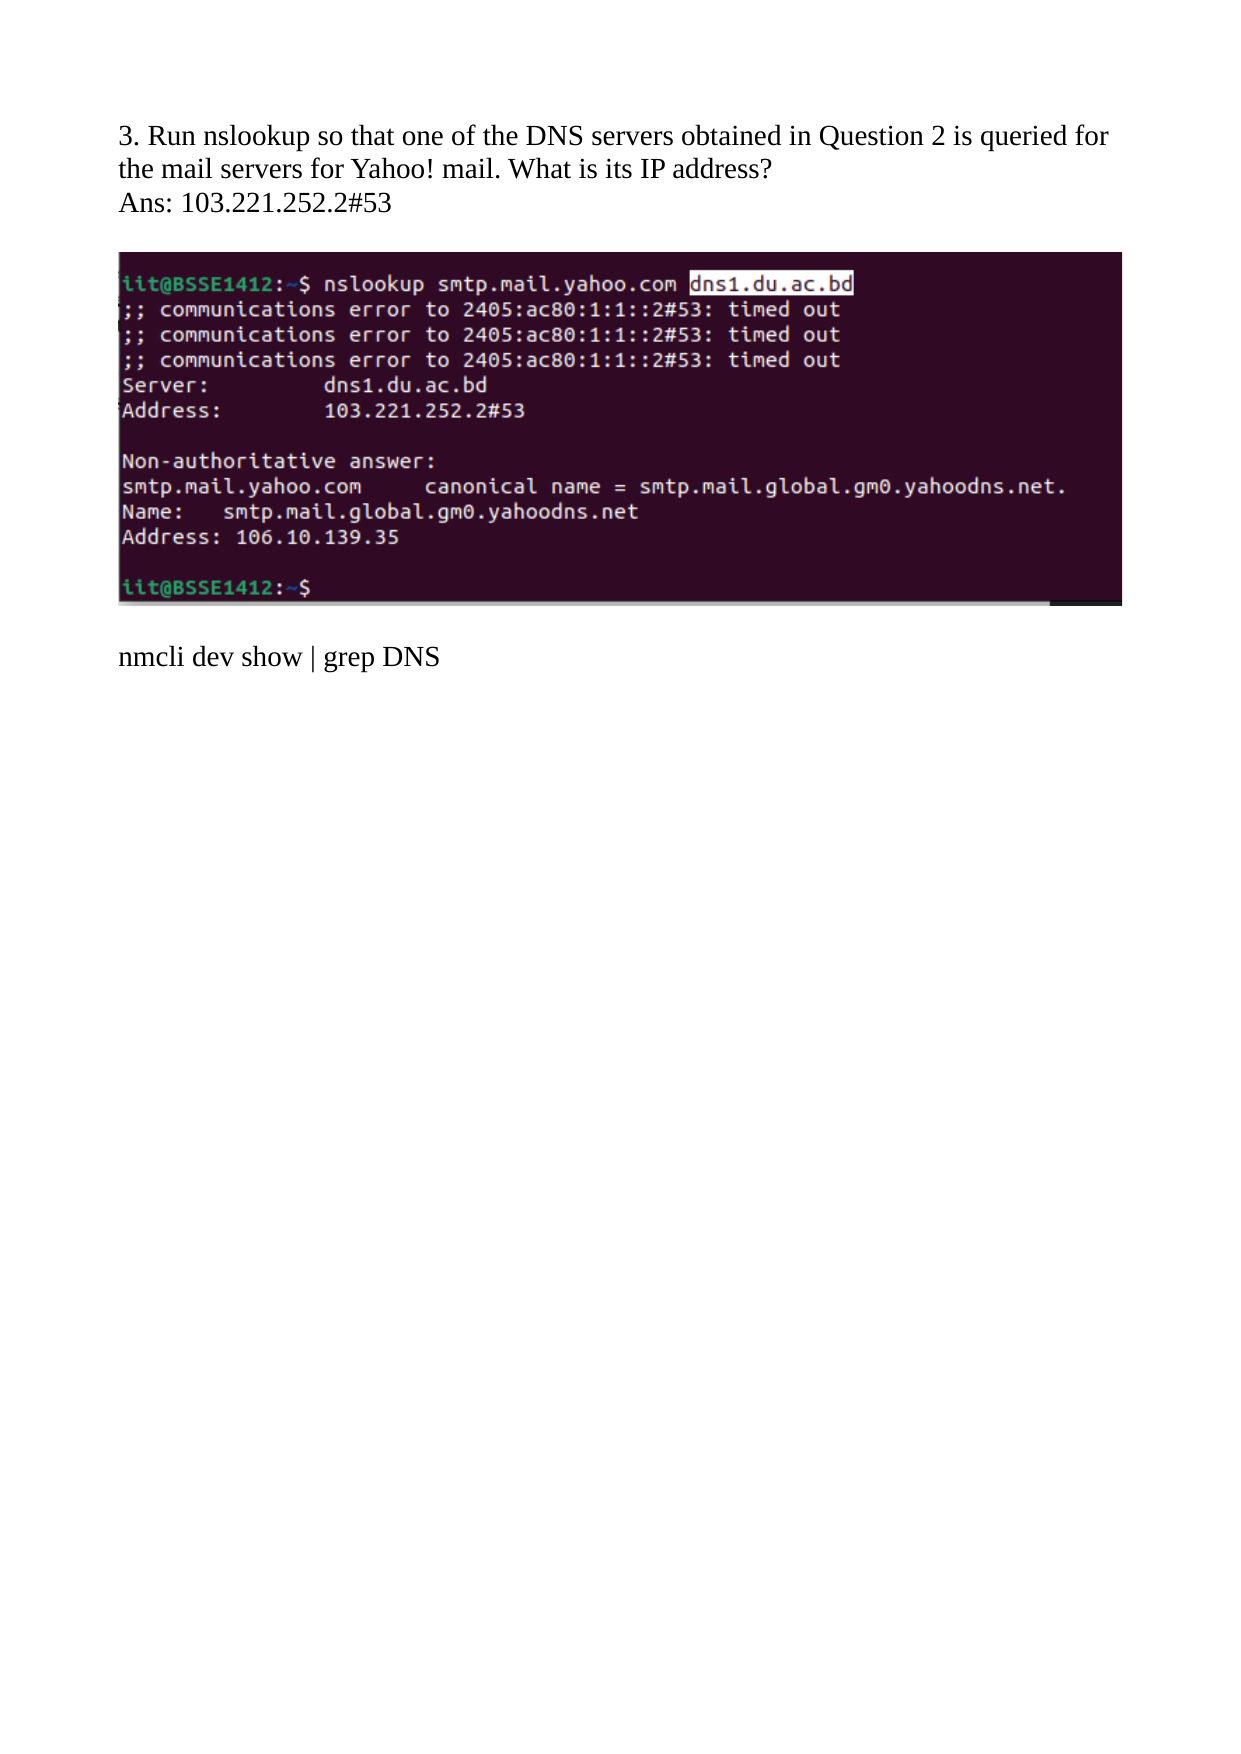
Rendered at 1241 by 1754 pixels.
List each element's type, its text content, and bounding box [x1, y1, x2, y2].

text nmcli dev show | grep DNS [118, 639, 1122, 672]
text Ans: 103.221.252.2#53 [118, 185, 1122, 219]
text 3. Run nslookup so that one of the DNS servers obtained in Question 2 is queried for [118, 118, 1122, 152]
picture [118, 252, 1123, 606]
text the mail servers for Yahoo! mail. What is its IP address? [118, 152, 1122, 185]
